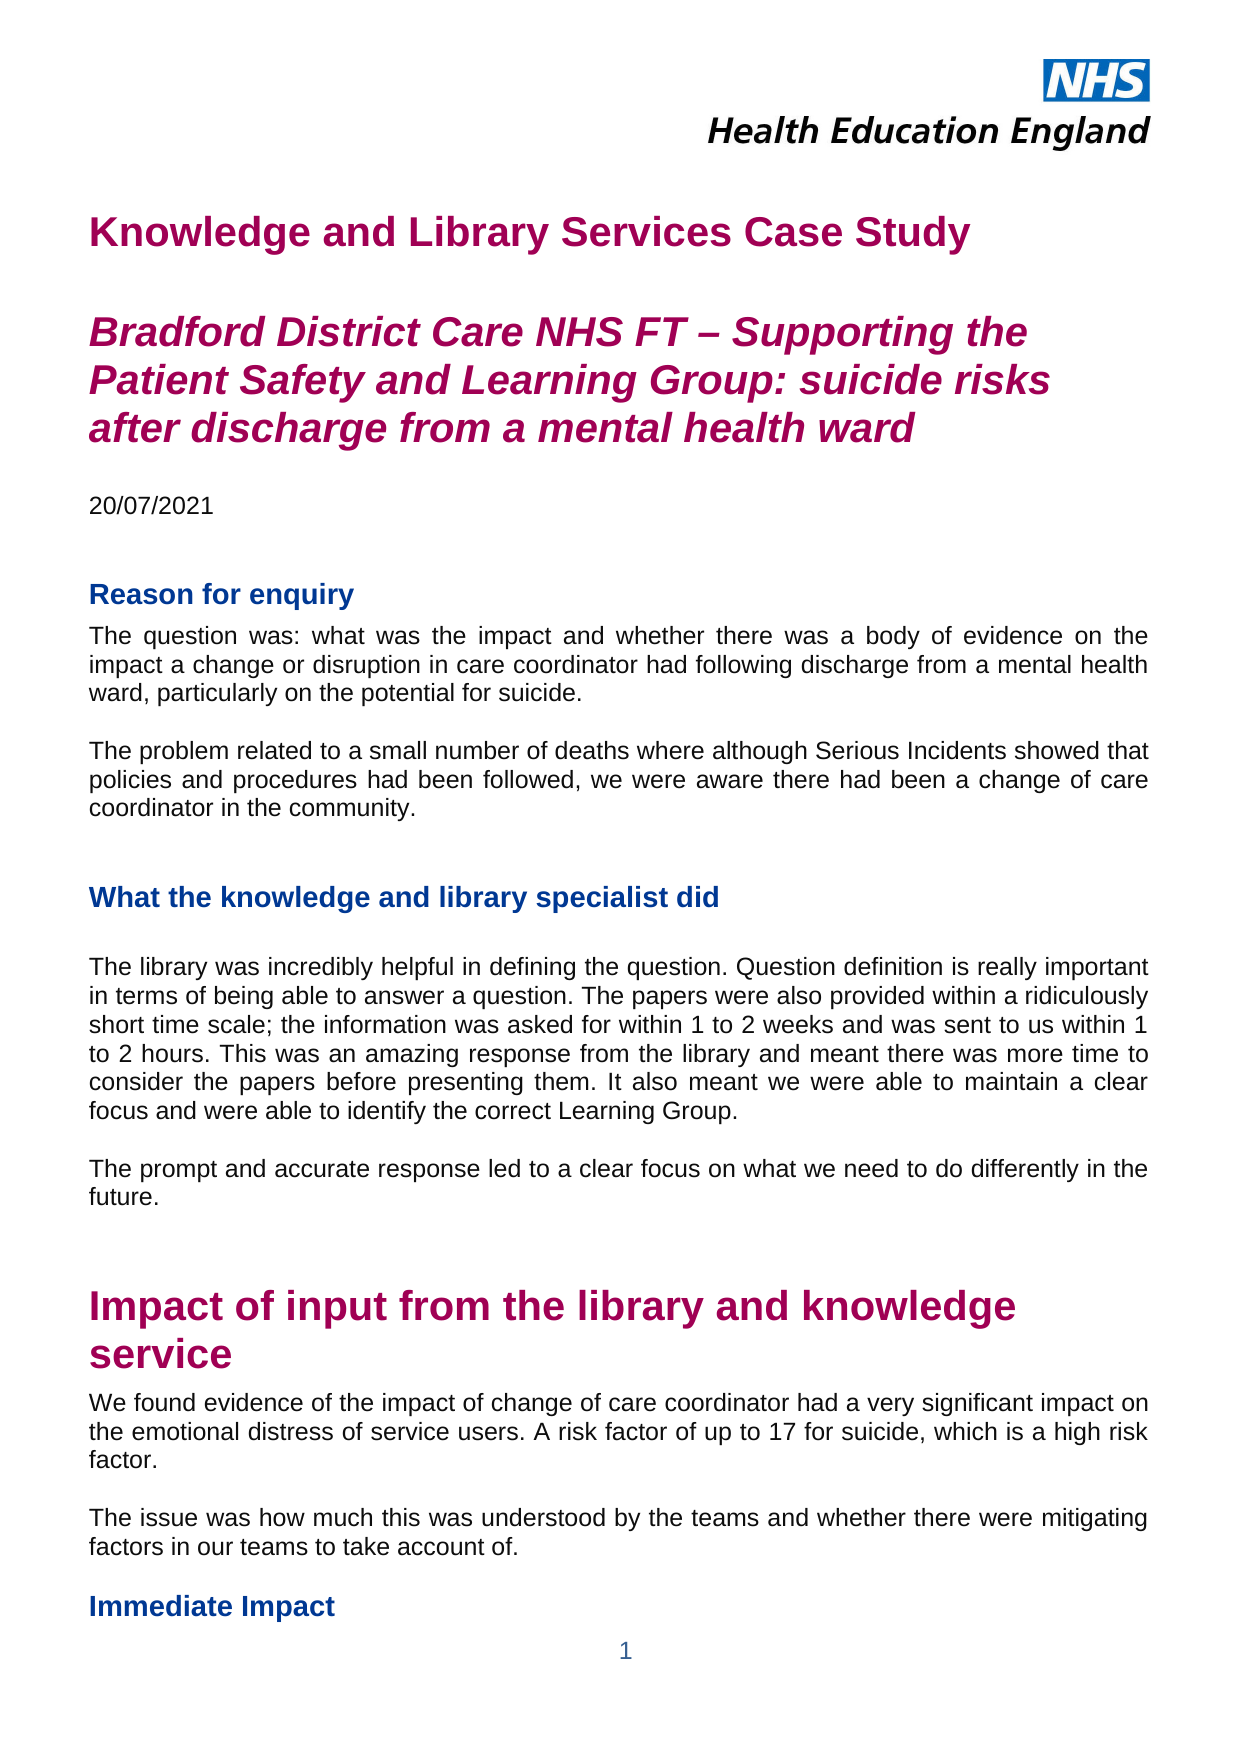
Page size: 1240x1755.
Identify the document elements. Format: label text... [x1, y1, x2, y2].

subtitle Bradford District Care NHS FT – Supporting the Patient Safety and Learning Group: suicide risks after discharge from a mental health ward [89, 308, 1151, 451]
subtitle What the knowledge and library specialist did [89, 879, 1151, 913]
text The issue was how much this was understood by the teams and whether there were mitigating factors in our teams to take account of. [89, 1503, 1151, 1560]
text The problem related to a small number of deaths where although Serious Incidents showed that policies and procedures had been followed, we were aware there had been a change of care coordinator in the community. [89, 736, 1151, 822]
text We found evidence of the impact of change of care coordinator had a very significant impact on the emotional distress of service users. A risk factor of up to 17 for suicide, which is a high risk factor. [89, 1388, 1151, 1474]
subtitle Immediate Impact [89, 1589, 1151, 1622]
subtitle Reason for enquiry [89, 577, 1151, 610]
text The question was: what was the impact and whether there was a body of evidence on the impact a change or disruption in care coordinator had following discharge from a mental health ward, particularly on the potential for suicide. [89, 621, 1151, 707]
subtitle Knowledge and Library Services Case Study [89, 208, 1151, 256]
subtitle Impact of input from the library and knowledge service [89, 1281, 1151, 1377]
text The prompt and accurate response led to a clear focus on what we need to do differently in the future. [89, 1153, 1151, 1211]
text The library was incredibly helpful in defining the question. Question definition is really important in terms of being able to answer a question. The papers were also provided within a ridiculously short time scale; the information was asked for within 1 to 2 weeks and was sent to us within 1 to 2 hours. This was an amazing response from the library and meant there was more time to consider the papers before presenting them. It also meant we were able to maintain a clear focus and were able to identify the correct Learning Group. [89, 952, 1151, 1125]
text 20/07/2021 [89, 491, 1151, 519]
